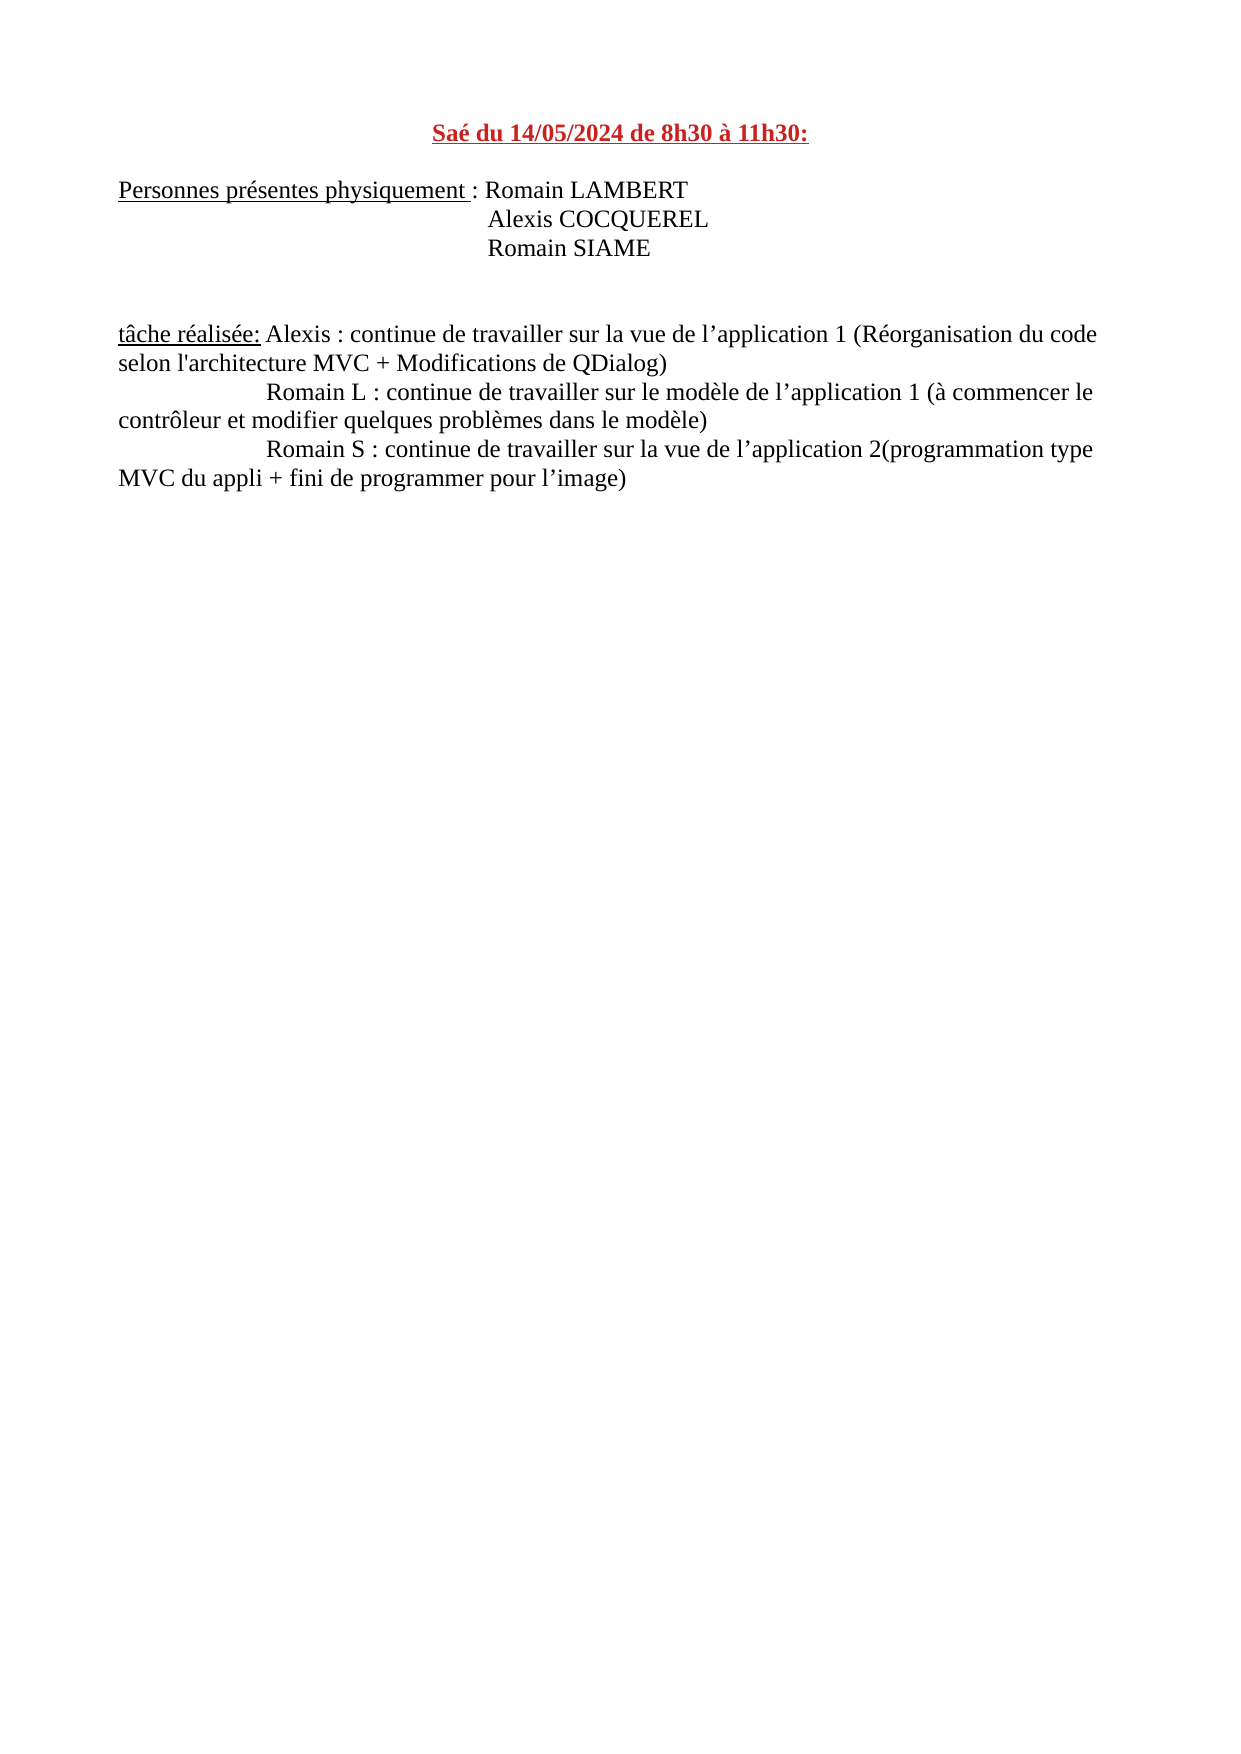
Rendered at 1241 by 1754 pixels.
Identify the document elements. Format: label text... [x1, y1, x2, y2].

text Romain L : continue de travailler sur le modèle de l’application 1 (à commencer le contrôleur et modifier quelques problèmes dans le modèle) [118, 377, 1122, 434]
text Personnes présentes physiquement : Romain LAMBERT [118, 176, 1122, 204]
text Romain SIAME [118, 233, 1122, 262]
text Alexis COCQUEREL [118, 204, 1122, 233]
text Romain S : continue de travailler sur la vue de l’application 2(programmation type MVC du appli + fini de programmer pour l’image) [118, 434, 1122, 492]
text tâche réalisée: Alexis : continue de travailler sur la vue de l’application 1 (Réorganisation du code selon l'architecture MVC + Modifications de QDialog) [118, 319, 1122, 377]
text Saé du 14/05/2024 de 8h30 à 11h30: [118, 118, 1122, 147]
